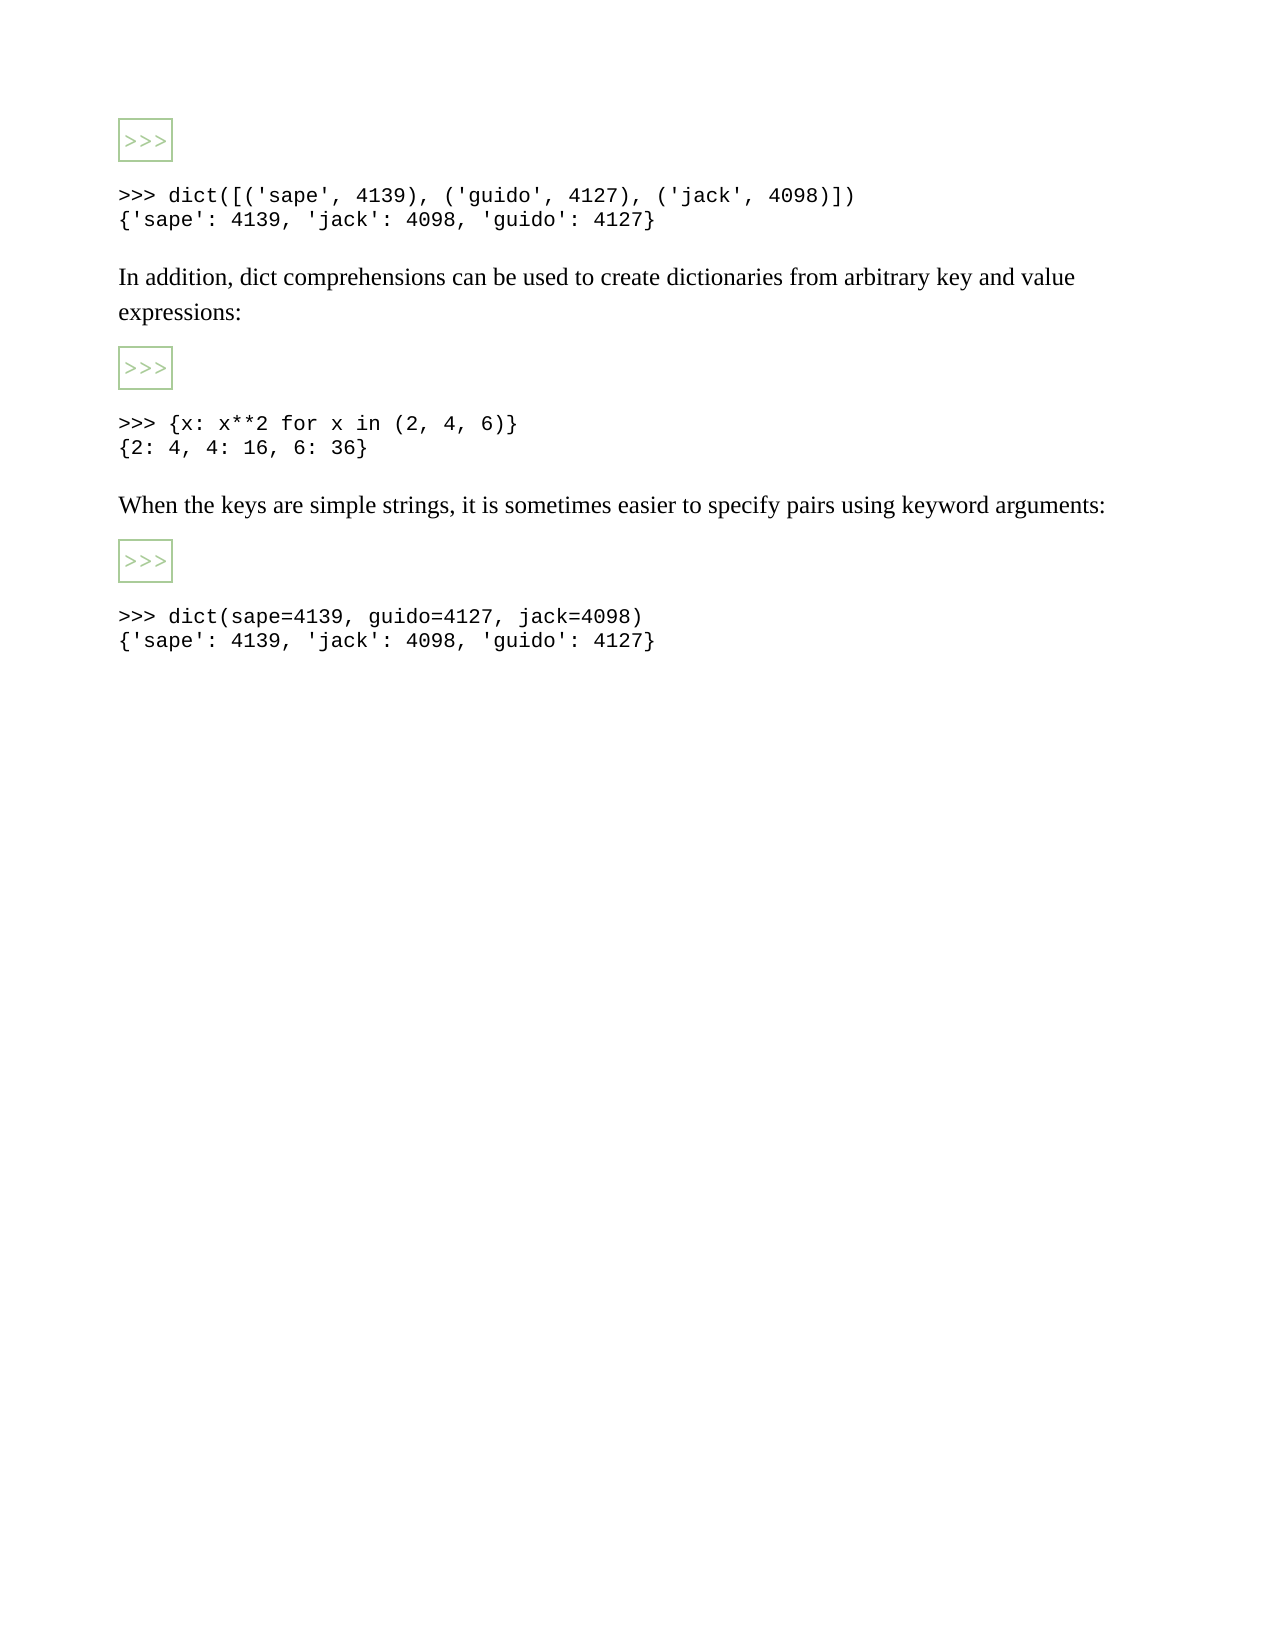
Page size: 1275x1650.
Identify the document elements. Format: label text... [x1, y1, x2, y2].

text >>> [120, 348, 171, 388]
text >>> [120, 541, 171, 581]
text {'sape': 4139, 'jack': 4098, 'guido': 4127} [118, 209, 1157, 233]
text >>> [120, 120, 171, 160]
text >>> dict(sape=4139, guido=4127, jack=4098) [118, 606, 1157, 630]
text [173, 346, 1157, 390]
text >>> dict([('sape', 4139), ('guido', 4127), ('jack', 4098)]) [118, 186, 1157, 209]
text In addition, dict comprehensions can be used to create dictionaries from arbitrary key and value expressions: [118, 262, 1157, 326]
text {2: 4, 4: 16, 6: 36} [118, 437, 1157, 461]
text [173, 118, 1157, 162]
text When the keys are simple strings, it is sometimes easier to specify pairs using keyword arguments: [118, 490, 1157, 519]
text {'sape': 4139, 'jack': 4098, 'guido': 4127} [118, 630, 1157, 654]
text >>> {x: x**2 for x in (2, 4, 6)} [118, 413, 1157, 437]
text [173, 539, 1157, 583]
